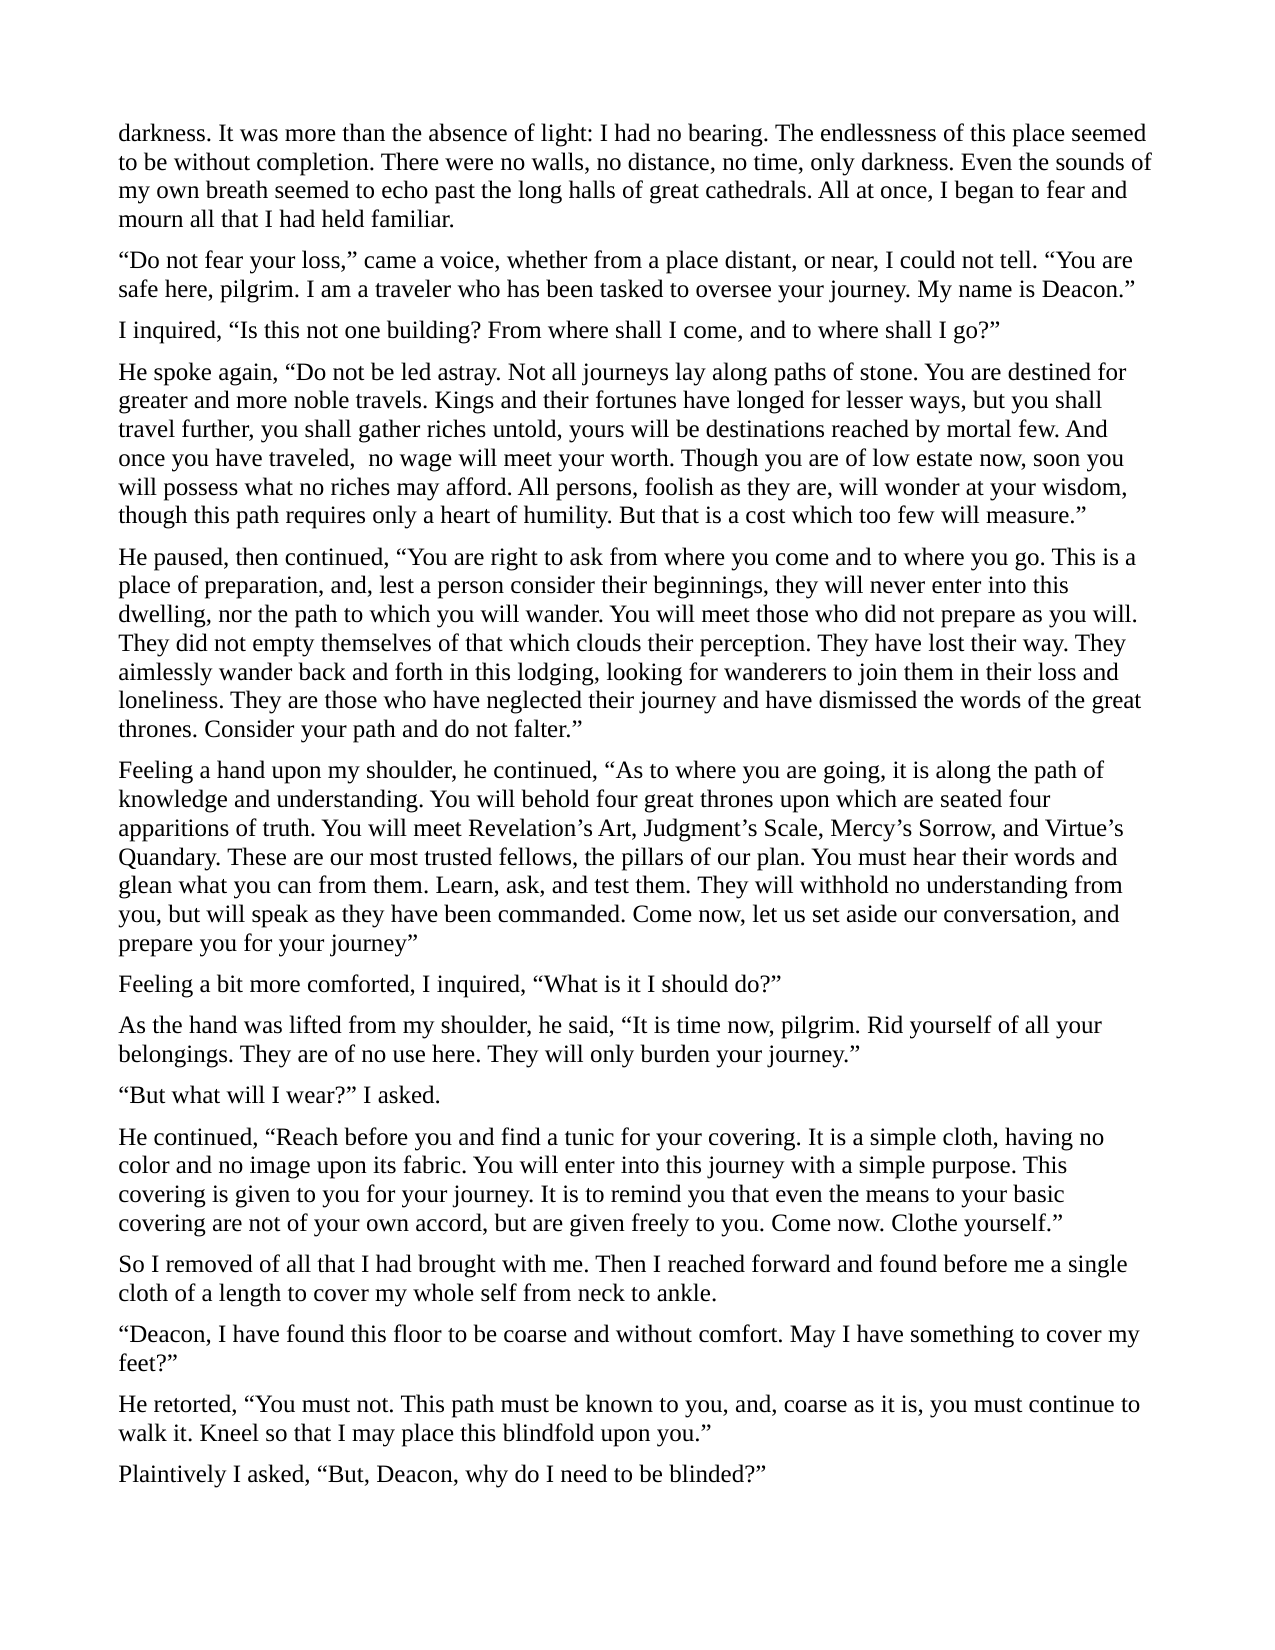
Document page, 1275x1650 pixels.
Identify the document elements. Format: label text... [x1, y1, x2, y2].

text “Do not fear your loss,” came a voice, whether from a place distant, or near, I could not tell. “You are safe here, pilgrim. I am a traveler who has been tasked to oversee your journey. My name is Deacon.” [118, 246, 1157, 303]
text So I removed of all that I had brought with me. Then I reached forward and found before me a single cloth of a length to cover my whole self from neck to ankle. [118, 1249, 1157, 1307]
text Feeling a bit more comforted, I inquired, “What is it I should do?” [118, 969, 1157, 998]
text As the hand was lifted from my shoulder, he said, “It is time now, pilgrim. Rid yourself of all your belongings. They are of no use here. They will only burden your journey.” [118, 1011, 1157, 1068]
text He retorted, “You must not. This path must be known to you, and, coarse as it is, you must continue to walk it. Kneel so that I may place this blindfold upon you.” [118, 1389, 1157, 1447]
text “Deacon, I have found this floor to be coarse and without comfort. May I have something to cover my feet?” [118, 1319, 1157, 1377]
text He spoke again, “Do not be led astray. Not all journeys lay along paths of stone. You are destined for greater and more noble travels. Kings and their fortunes have longed for lesser ways, but you shall travel further, you shall gather riches untold, yours will be destinations reached by mortal few. And once you have traveled, no wage will meet your worth. Though you are of low estate now, soon you will possess what no riches may afford. All persons, foolish as they are, will wonder at your wisdom, though this path requires only a heart of humility. But that is a cost which too few will measure.” [118, 357, 1157, 529]
text darkness. It was more than the absence of light: I had no bearing. The endlessness of this place seemed to be without completion. There were no walls, no distance, no time, only darkness. Even the sounds of my own breath seemed to echo past the long halls of great cathedrals. All at once, I began to fear and mourn all that I had held familiar. [118, 118, 1157, 233]
text I inquired, “Is this not one building? From where shall I come, and to where shall I go?” [118, 316, 1157, 344]
text Feeling a hand upon my shoulder, he continued, “As to where you are going, it is along the path of knowledge and understanding. You will behold four great thrones upon which are seated four apparitions of truth. You will meet Revelation’s Art, Judgment’s Scale, Mercy’s Sorrow, and Virtue’s Quandary. These are our most trusted fellows, the pillars of our plan. You must hear their words and glean what you can from them. Learn, ask, and test them. They will withhold no understanding from you, but will speak as they have been commanded. Come now, let us set aside our conversation, and prepare you for your journey” [118, 756, 1157, 957]
text He continued, “Reach before you and find a tunic for your covering. It is a simple cloth, having no color and no image upon its fabric. You will enter into this journey with a simple purpose. This covering is given to you for your journey. It is to remind you that even the means to your basic covering are not of your own accord, but are given freely to you. Come now. Clothe yourself.” [118, 1122, 1157, 1237]
text Plaintively I asked, “But, Deacon, why do I need to be blinded?” [118, 1459, 1157, 1488]
text He paused, then continued, “You are right to ask from where you come and to where you go. This is a place of preparation, and, lest a person consider their beginnings, they will never enter into this dwelling, nor the path to which you will wander. You will meet those who did not prepare as you will. They did not empty themselves of that which clouds their perception. They have lost their way. They aimlessly wander back and forth in this lodging, looking for wanderers to join them in their loss and loneliness. They are those who have neglected their journey and have dismissed the words of the great thrones. Consider your path and do not falter.” [118, 542, 1157, 743]
text “But what will I wear?” I asked. [118, 1081, 1157, 1109]
